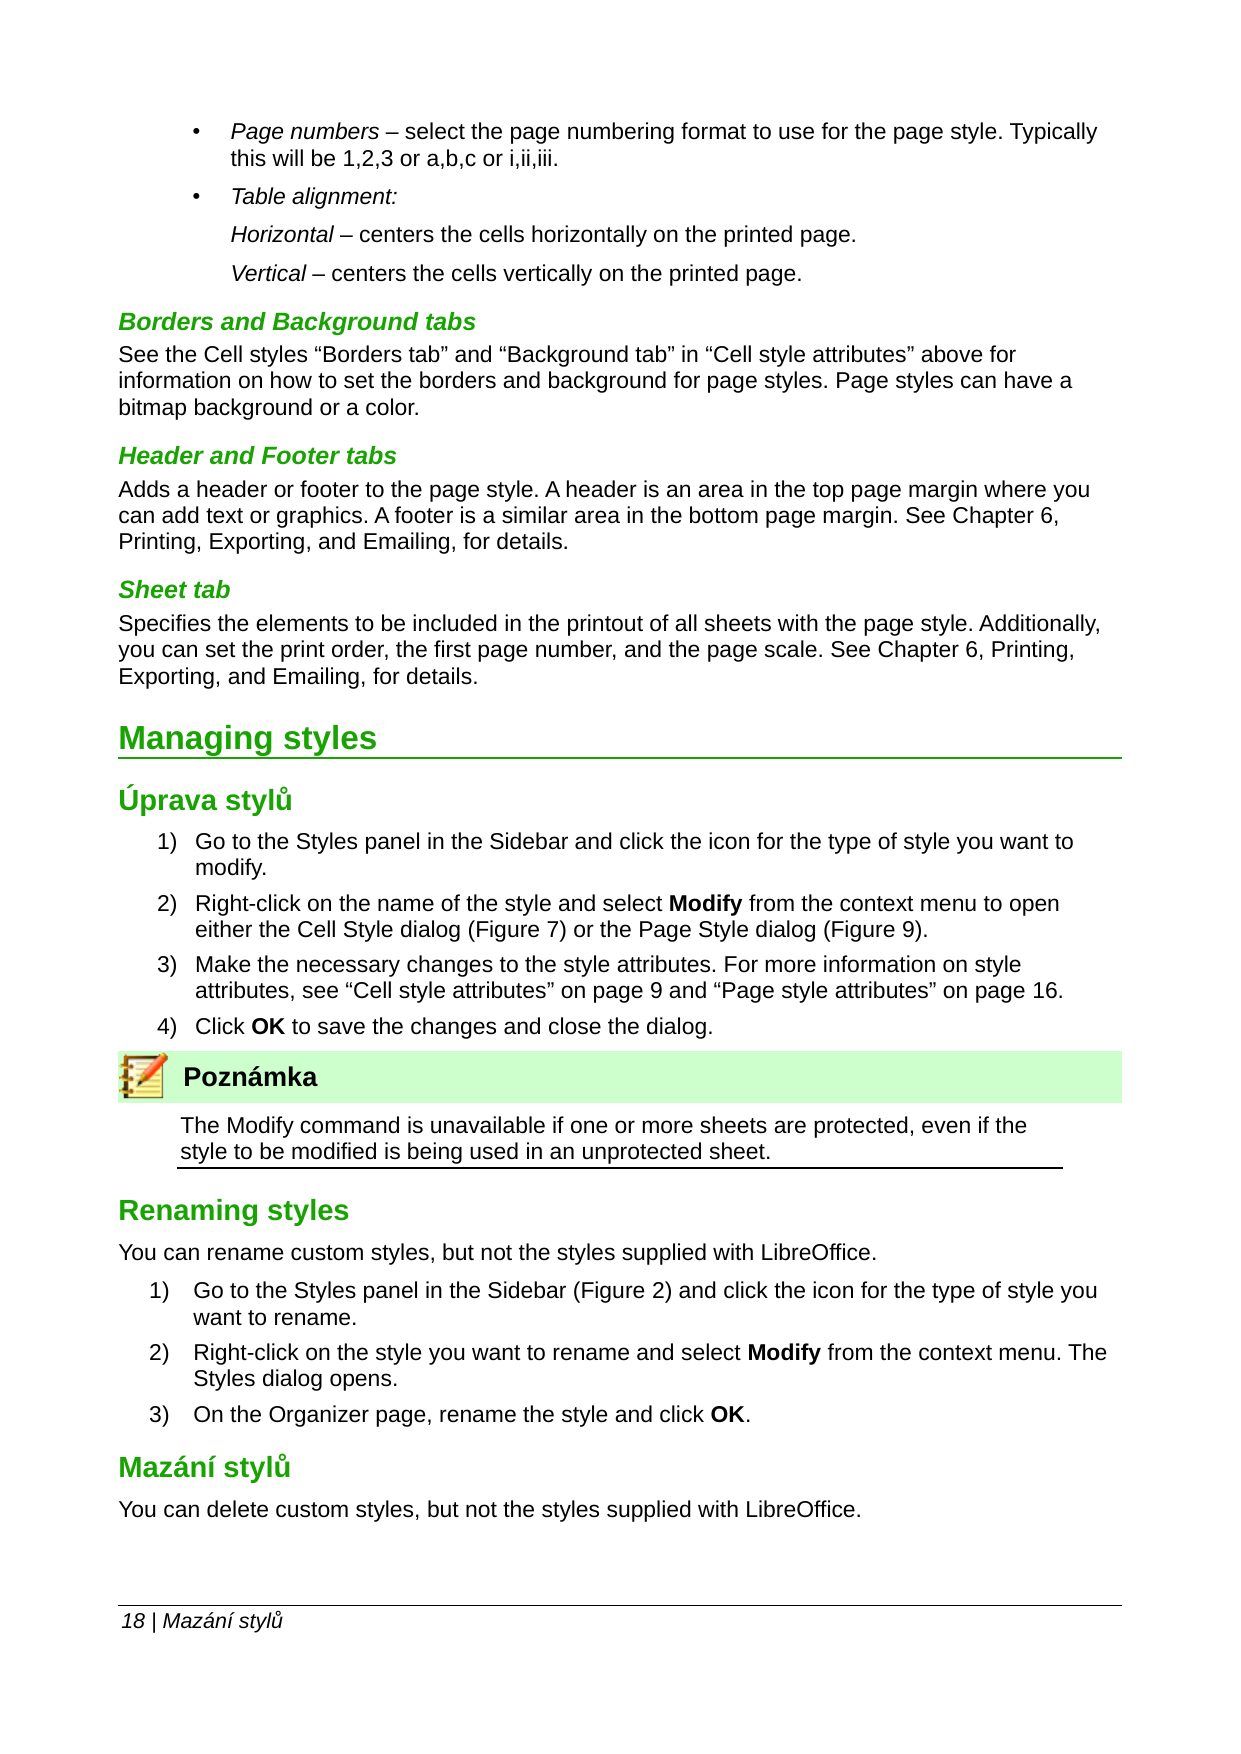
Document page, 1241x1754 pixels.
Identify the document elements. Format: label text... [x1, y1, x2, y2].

text Adds a header or footer to the page style. A header is an area in the top page margin where you can add text or graphics. A footer is a similar area in the bottom page margin. See Chapter 6, Printing, Exporting, and Emailing, for details. [118, 476, 1122, 554]
list Right-click on the name of the style and select Modify from the context menu to open either the Cell Style dialog (Figure 7) or the Page Style dialog (Figure 9). [177, 889, 1122, 942]
text See the Cell styles “Borders tab” and “Background tab” in “Cell style attributes” above for information on how to set the borders and background for page styles. Page styles can have a bitmap background or a color. [118, 341, 1122, 420]
text You can delete custom styles, but not the styles supplied with LibreOffice. [118, 1496, 1122, 1522]
subtitle Poznámka [118, 1051, 1122, 1103]
list Right-click on the style you want to rename and select Modify from the context menu. The Styles dialog opens. [169, 1339, 1122, 1392]
text Specifies the elements to be included in the printout of all sheets with the page style. Additionally, you can set the print order, the first page number, and the page scale. See Chapter 6, Printing, Exporting, and Emailing, for details. [118, 610, 1122, 689]
list On the Organizer page, rename the style and click OK. [169, 1401, 1122, 1427]
list Horizontal – centers the cells horizontally on the printed page. [192, 221, 1122, 247]
list Click OK to save the changes and close the dialog. [177, 1013, 1122, 1039]
subtitle Úprava stylů [118, 783, 1122, 816]
list Make the necessary changes to the style attributes. For more information on style attributes, see “Cell style attributes” on page 9 and “Page style attributes” on page 16. [177, 951, 1122, 1004]
subtitle Renaming styles [118, 1193, 1122, 1227]
text The Modify command is unavailable if one or more sheets are protected, even if the style to be modified is being used in an unprotected sheet. [177, 1109, 1063, 1167]
list Go to the Styles panel in the Sidebar (Figure 2) and click the icon for the type of style you want to rename. [169, 1277, 1122, 1330]
list Page numbers – select the page numbering format to use for the page style. Typically this will be 1,2,3 or a,b,c or i,ii,iii. [192, 118, 1122, 171]
subtitle Managing styles [118, 718, 1122, 757]
picture [119, 1051, 170, 1102]
list Go to the Styles panel in the Sidebar and click the icon for the type of style you want to modify. [177, 828, 1122, 881]
text You can rename custom styles, but not the styles supplied with LibreOffice. [118, 1238, 1122, 1265]
list Vertical – centers the cells vertically on the printed page. [192, 259, 1122, 286]
subtitle Header and Footer tabs [118, 441, 1122, 469]
list Table alignment: [192, 183, 1122, 209]
subtitle Mazání stylů [118, 1451, 1122, 1484]
subtitle Sheet tab [118, 575, 1122, 604]
subtitle Borders and Background tabs [118, 306, 1122, 335]
